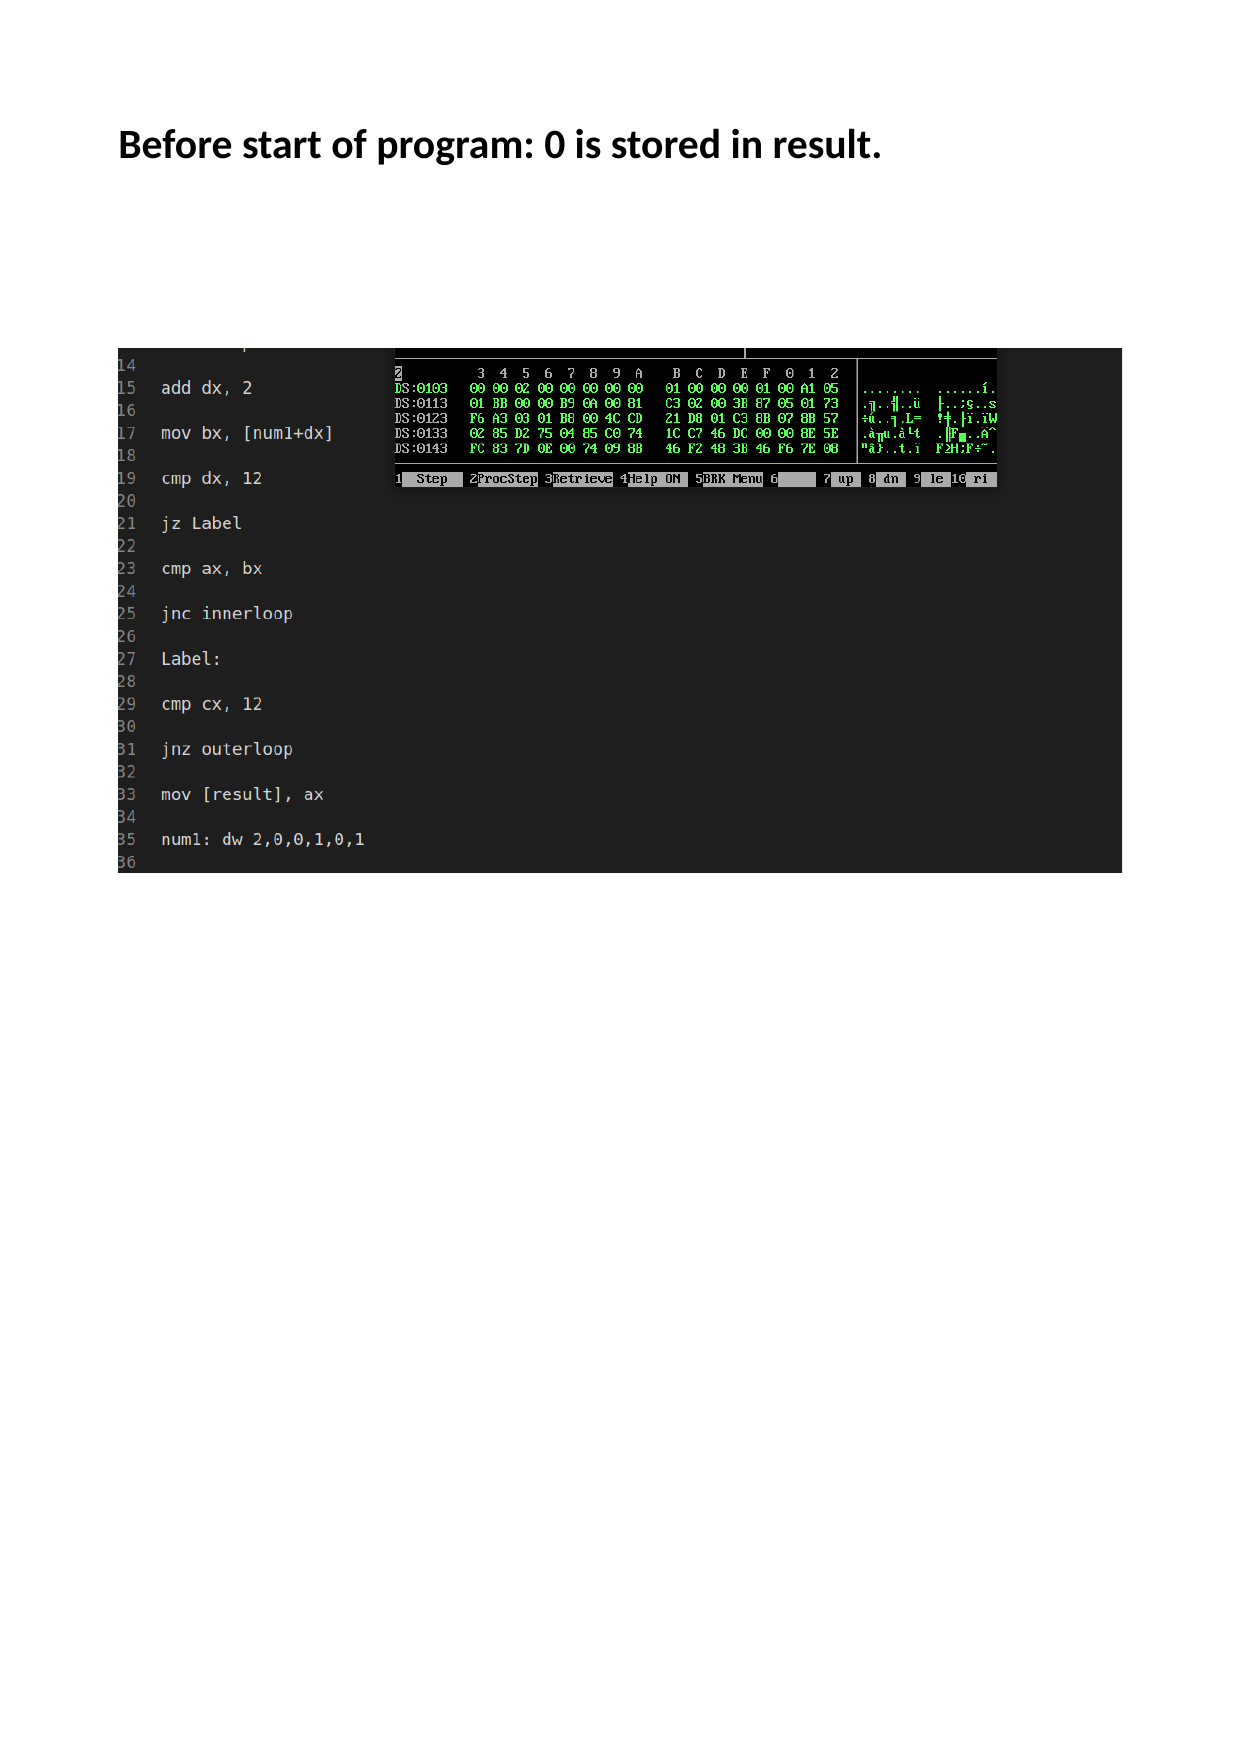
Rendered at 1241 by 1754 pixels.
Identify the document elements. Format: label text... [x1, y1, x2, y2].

text Before start of program: 0 is stored in result. [118, 118, 1122, 169]
picture [118, 348, 1123, 873]
